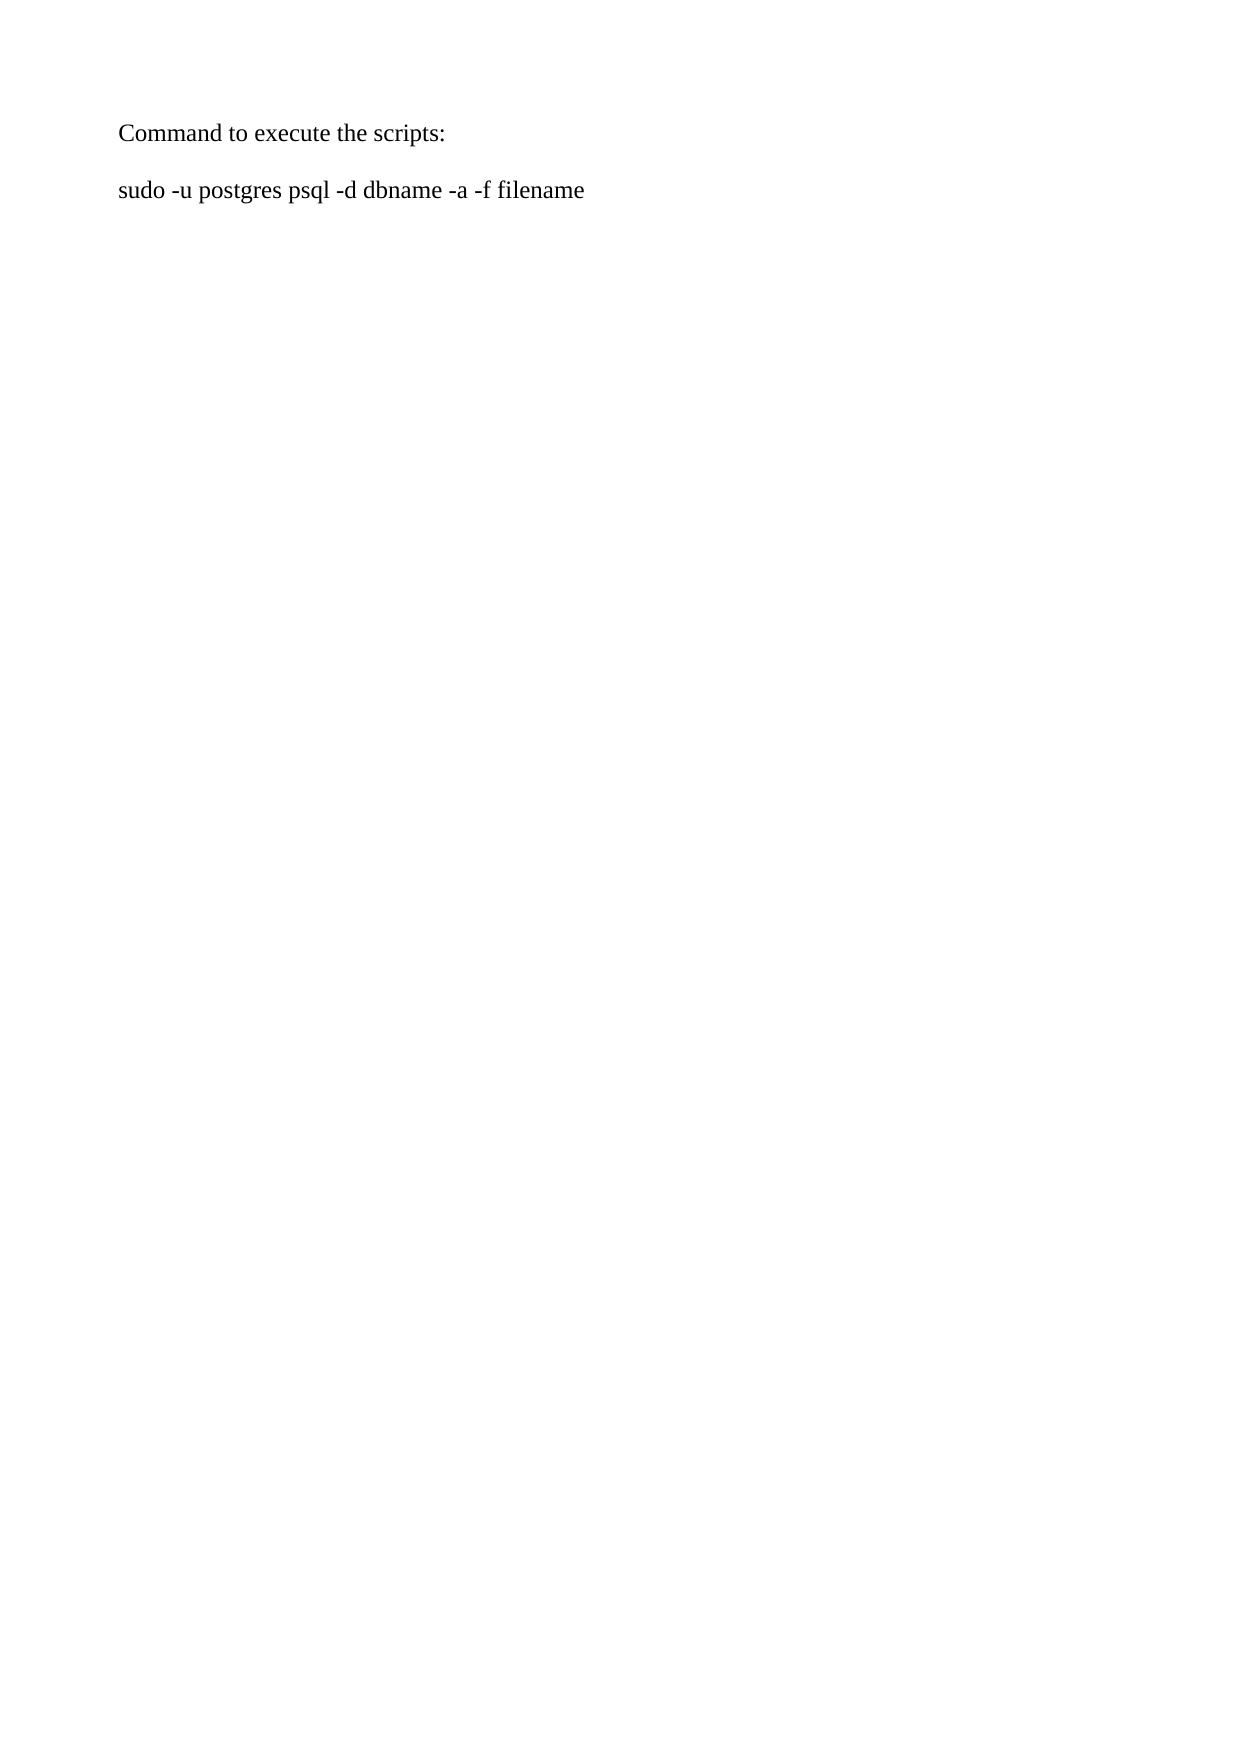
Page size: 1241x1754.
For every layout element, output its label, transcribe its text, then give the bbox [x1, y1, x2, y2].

text Command to execute the scripts: [118, 118, 1122, 147]
text sudo -u postgres psql -d dbname -a -f filename [118, 176, 1122, 204]
